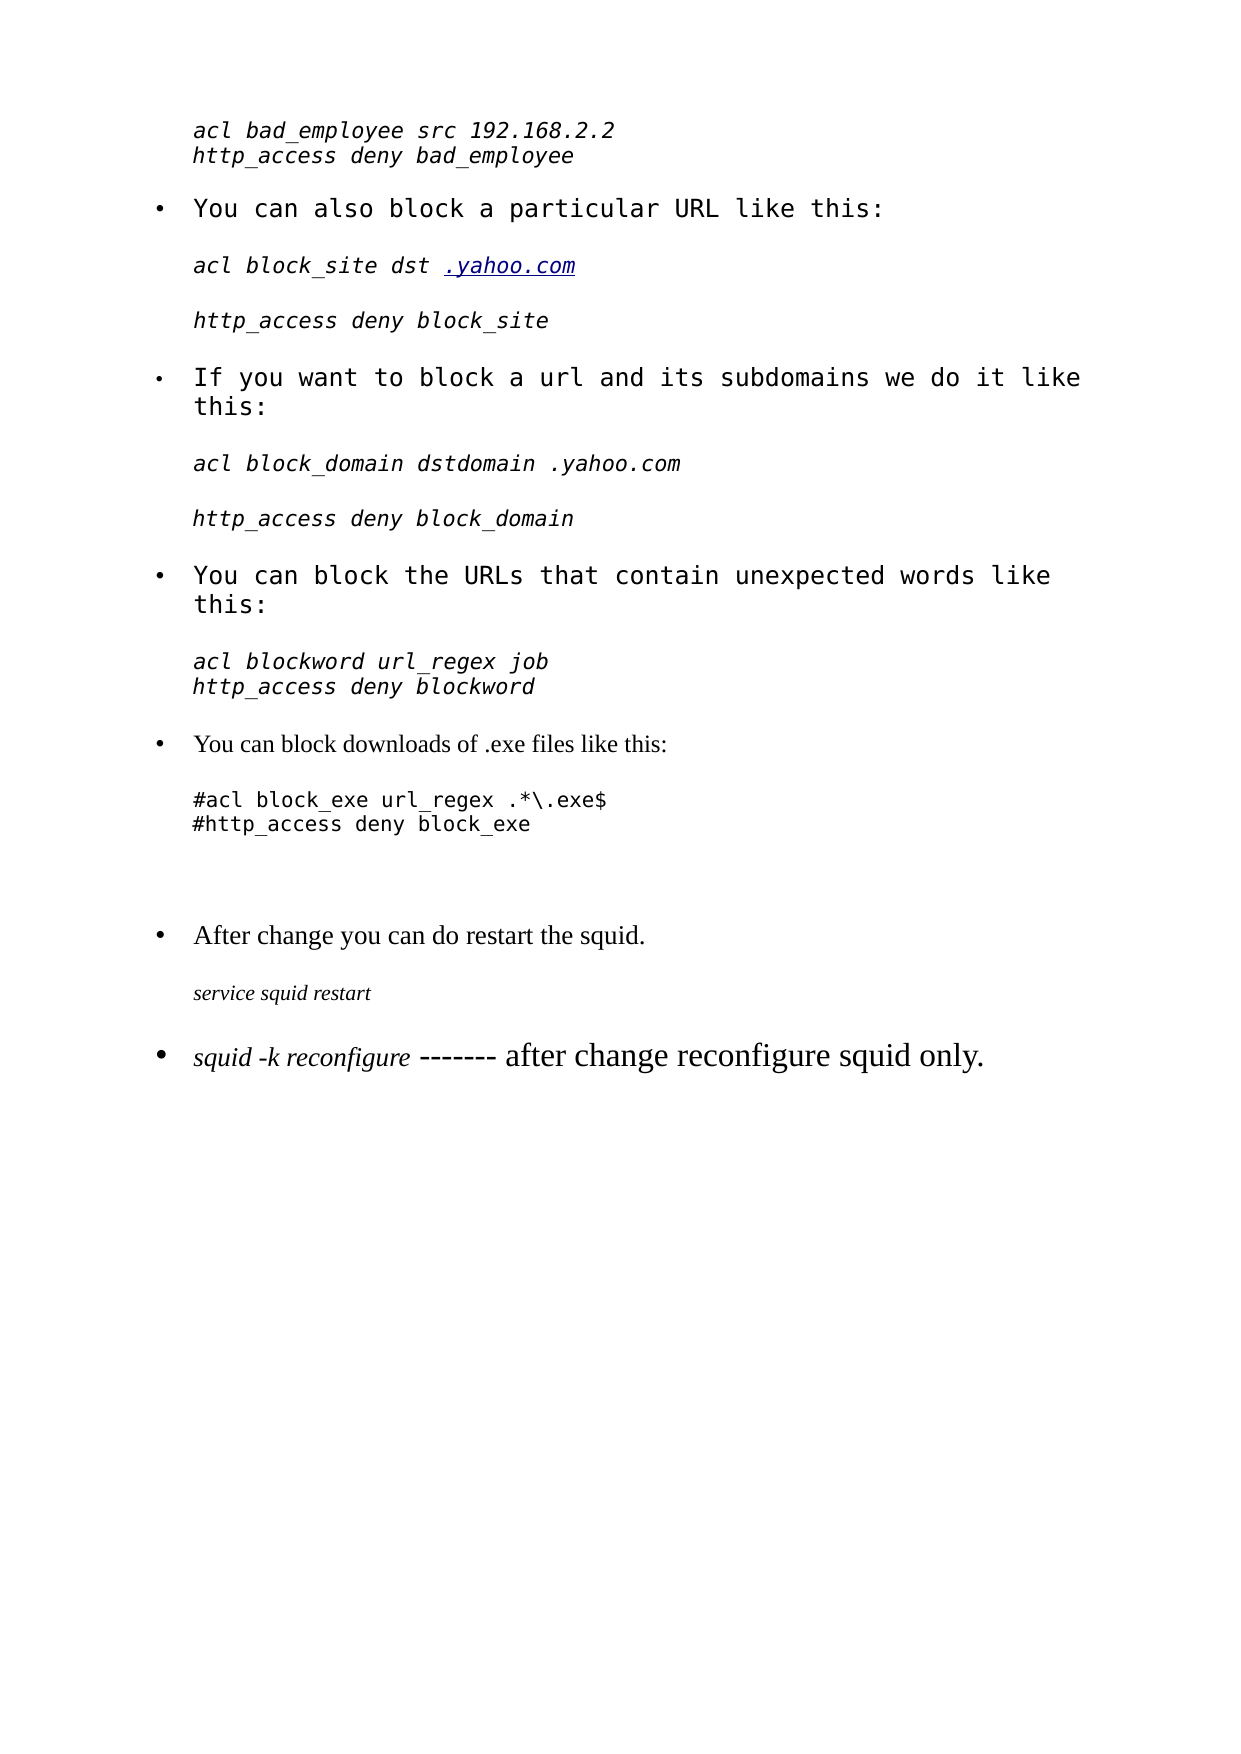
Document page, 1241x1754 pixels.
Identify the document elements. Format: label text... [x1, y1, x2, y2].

list service squid restart [156, 980, 1122, 1005]
list acl blockword url_regex job [156, 649, 1122, 674]
list acl block_domain dstdomain .yahoo.com [156, 451, 1122, 477]
list acl bad_employee src 192.168.2.2 [156, 118, 1122, 144]
text http_access deny blockword [118, 674, 1122, 700]
list squid -k reconfigure ------- after change reconfigure squid only. [156, 1035, 1122, 1073]
list If you want to block a url and its subdomains we do it like this: [156, 363, 1122, 422]
list You can also block a particular URL like this: [156, 195, 1122, 224]
list acl block_site dst .yahoo.com [156, 253, 1122, 279]
list After change you can do restart the squid. [156, 919, 1122, 951]
list You can block downloads of .exe files like this: [156, 729, 1122, 758]
list You can block the URLs that contain unexpected words like this: [156, 561, 1122, 619]
list http_access deny block_site [156, 308, 1122, 334]
text http_access deny bad_employee [118, 144, 1122, 169]
text #http_access deny block_exe [118, 812, 1122, 836]
list #acl block_exe url_regex .*\.exe$ [156, 788, 1122, 812]
text http_access deny block_domain [118, 506, 1122, 532]
